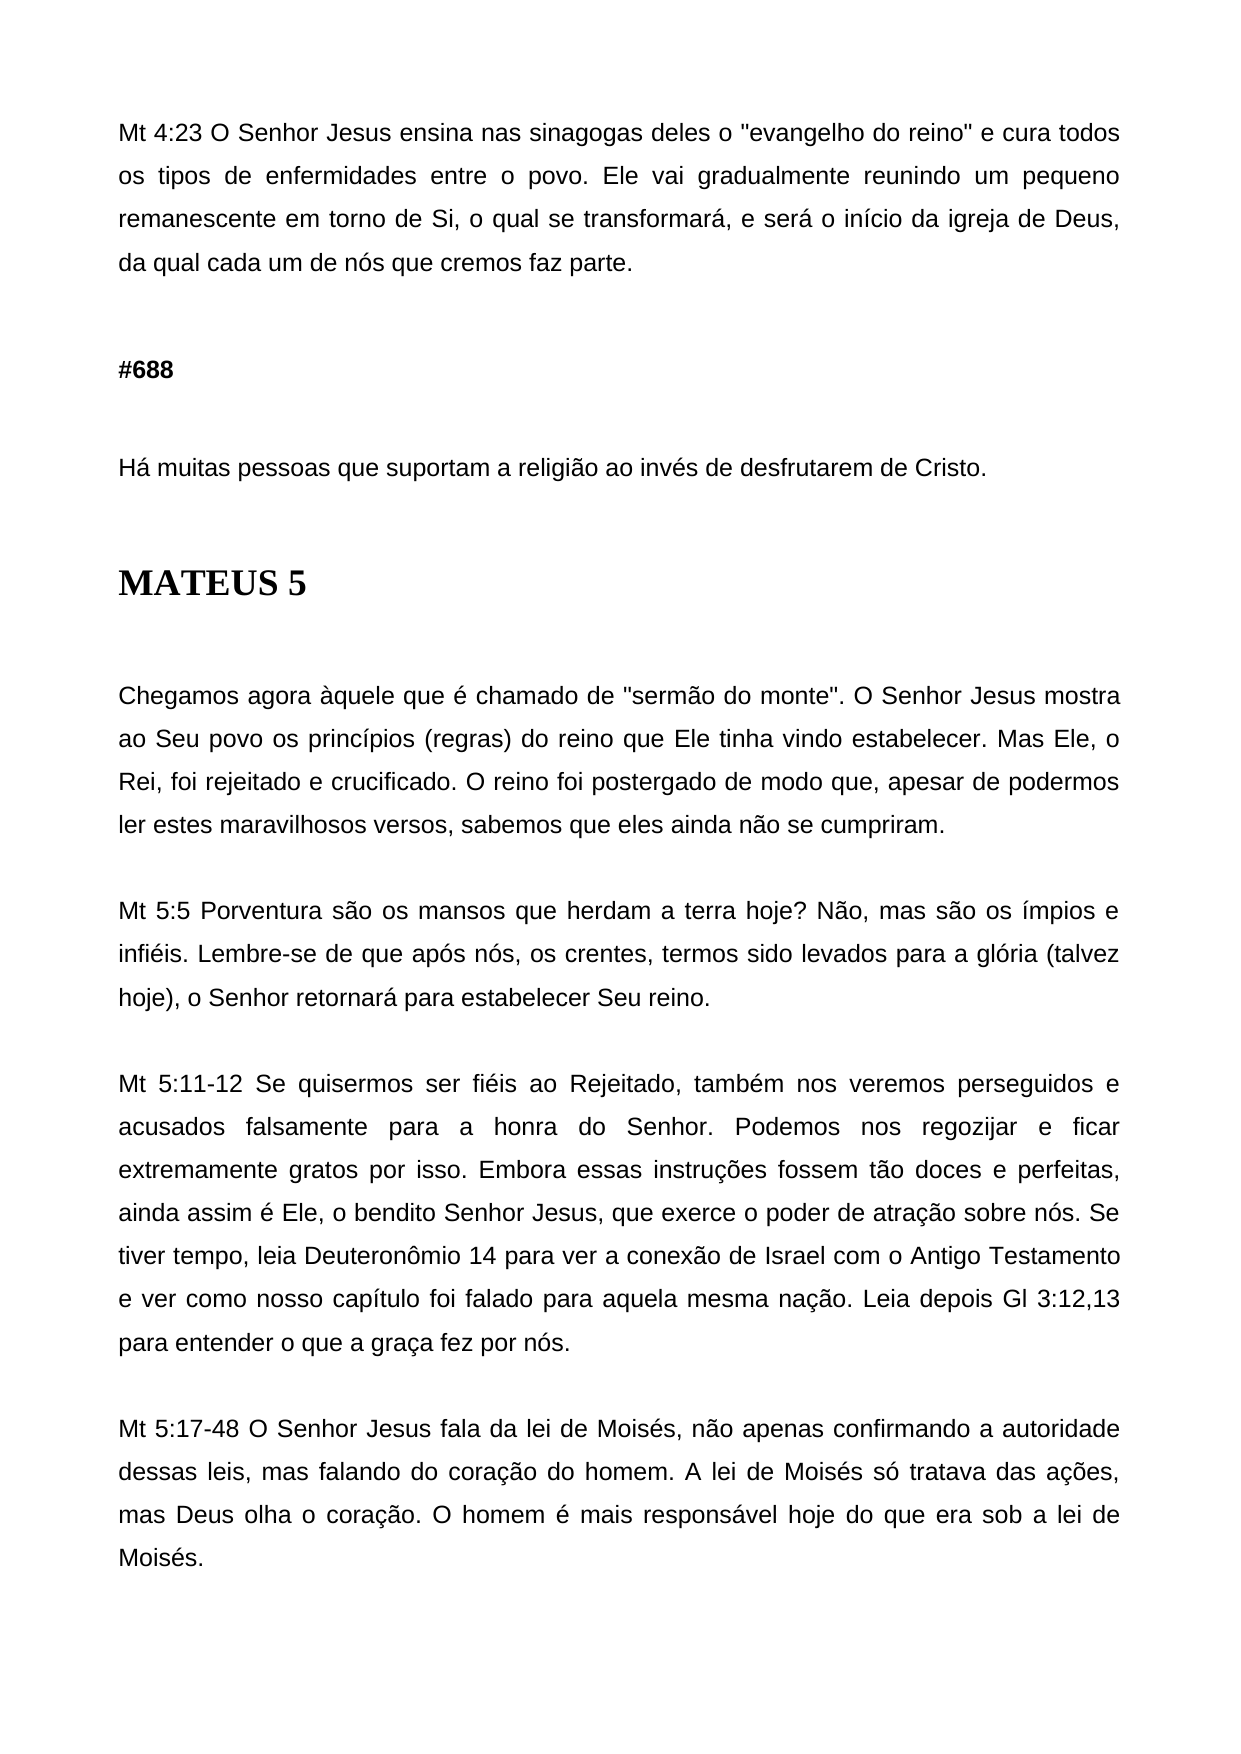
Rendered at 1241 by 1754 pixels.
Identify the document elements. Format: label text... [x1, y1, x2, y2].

text Mt 5:5 Porventura são os mansos que herdam a terra hoje? Não, mas são os ímpios e infiéis. Lembre-se de que após nós, os crentes, termos sido levados para a glória (talvez hoje), o Senhor retornará para estabelecer Seu reino. [118, 896, 1122, 1011]
text Mt 4:23 O Senhor Jesus ensina nas sinagogas deles o "evangelho do reino" e cura todos os tipos de enfermidades entre o povo. Ele vai gradualmente reunindo um pequeno remanescente em torno de Si, o qual se transformará, e será o início da igreja de Deus, da qual cada um de nós que cremos faz parte. [118, 118, 1122, 276]
subtitle MATEUS 5 [118, 560, 1122, 603]
subtitle #688 [118, 354, 1122, 383]
text Mt 5:17-48 O Senhor Jesus fala da lei de Moisés, não apenas confirmando a autoridade dessas leis, mas falando do coração do homem. A lei de Moisés só tratava das ações, mas Deus olha o coração. O homem é mais responsável hoje do que era sob a lei de Moisés. [118, 1414, 1122, 1572]
text Chegamos agora àquele que é chamado de "sermão do monte". O Senhor Jesus mostra ao Seu povo os princípios (regras) do reino que Ele tinha vindo estabelecer. Mas Ele, o Rei, foi rejeitado e crucificado. O reino foi postergado de modo que, apesar de podermos ler estes maravilhosos versos, sabemos que eles ainda não se cumpriram. [118, 681, 1122, 839]
text Há muitas pessoas que suportam a religião ao invés de desfrutarem de Cristo. [118, 453, 1122, 482]
text Mt 5:11-12 Se quisermos ser fiéis ao Rejeitado, também nos veremos perseguidos e acusados falsamente para a honra do Senhor. Podemos nos regozijar e ficar extremamente gratos por isso. Embora essas instruções fossem tão doces e perfeitas, ainda assim é Ele, o bendito Senhor Jesus, que exerce o poder de atração sobre nós. Se tiver tempo, leia Deuteronômio 14 para ver a conexão de Israel com o Antigo Testamento e ver como nosso capítulo foi falado para aquela mesma nação. Leia depois Gl 3:12,13 para entender o que a graça fez por nós. [118, 1069, 1122, 1356]
